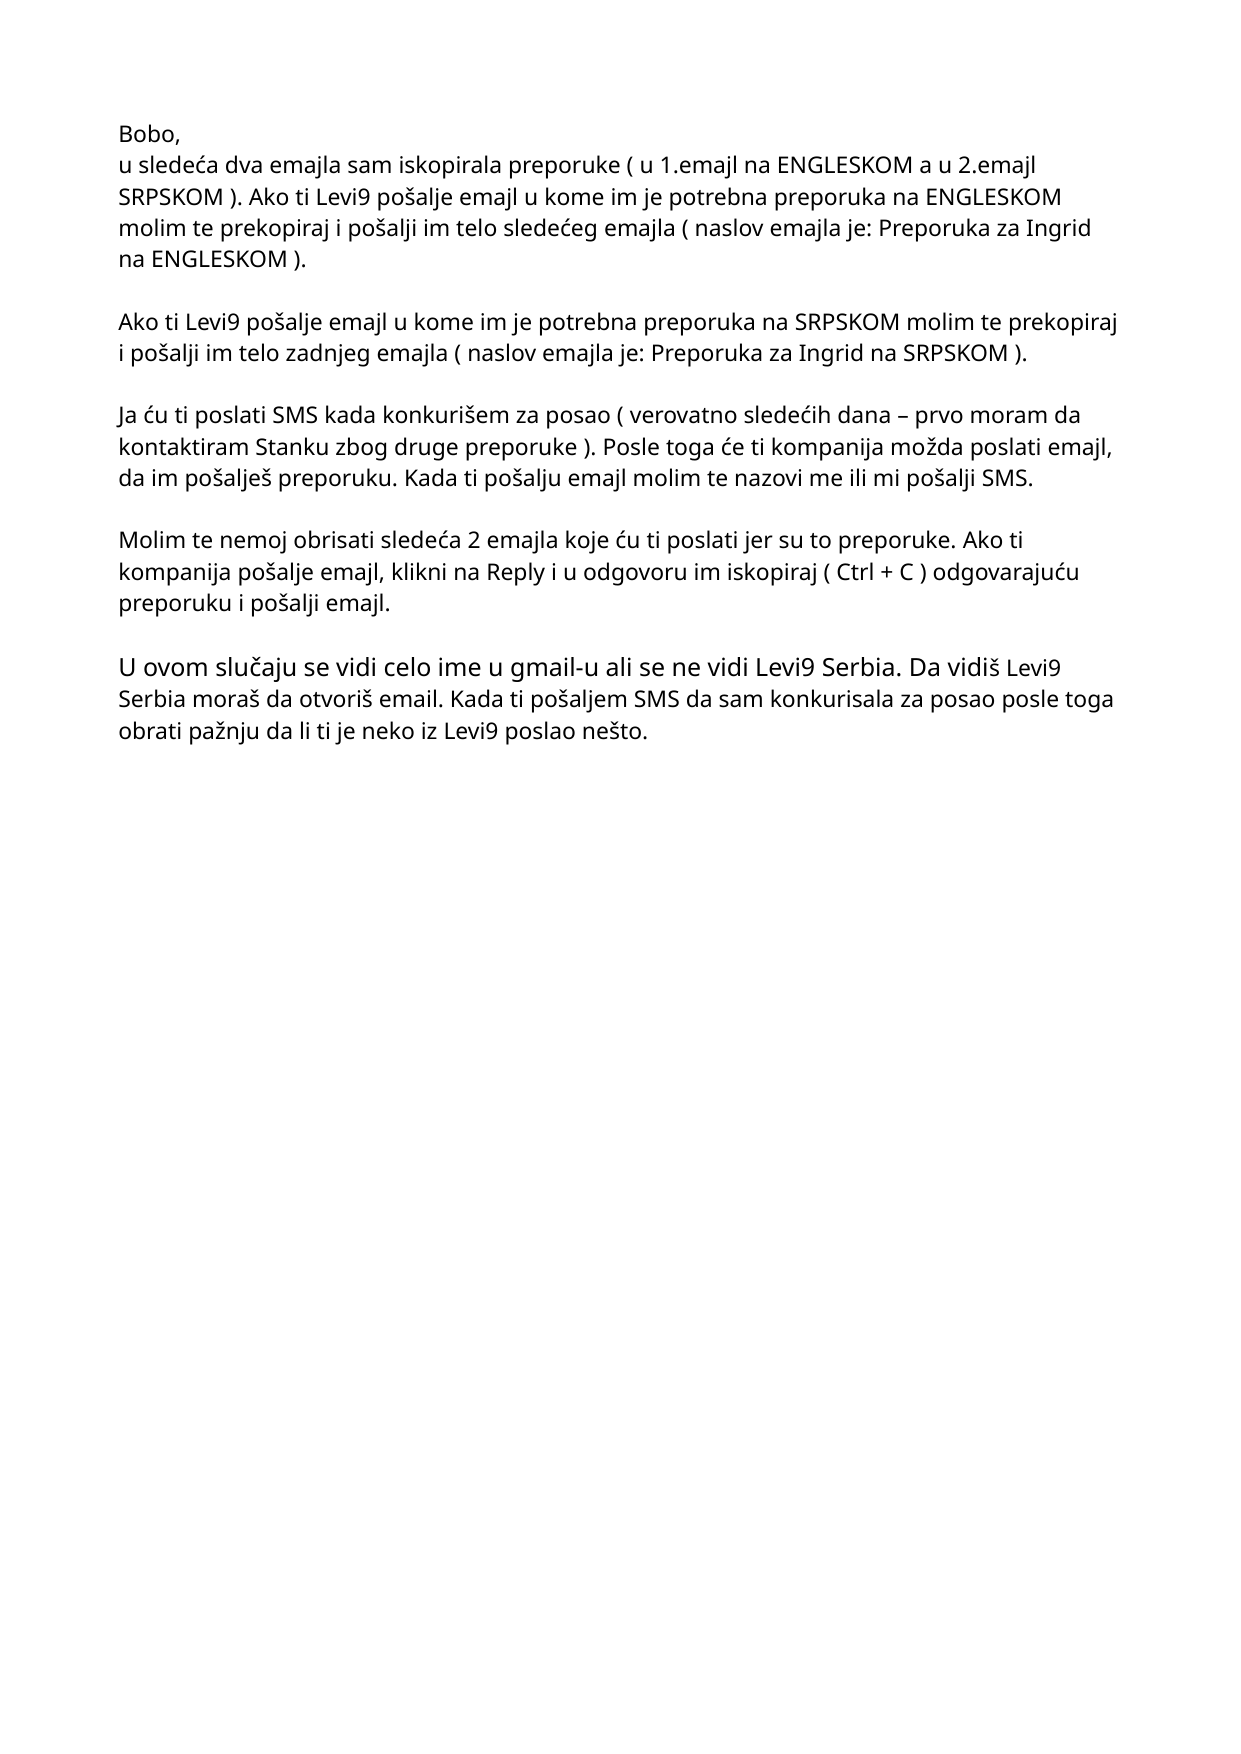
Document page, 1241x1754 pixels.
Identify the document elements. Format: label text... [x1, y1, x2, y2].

text U ovom slučaju se vidi celo ime u gmail-u ali se ne vidi Levi9 Serbia. Da vidiš Levi9 Serbia moraš da otvoriš email. Kada ti pošaljem SMS da sam konkurisala za posao posle toga obrati pažnju da li ti je neko iz Levi9 poslao nešto. [118, 649, 1122, 746]
text Ako ti Levi9 pošalje emajl u kome im je potrebna preporuka na SRPSKOM molim te prekopiraj i pošalji im telo zadnjeg emajla ( naslov emajla je: Preporuka za Ingrid na SRPSKOM ). [118, 306, 1122, 368]
text u sledeća dva emajla sam iskopirala preporuke ( u 1.emajl na ENGLESKOM a u 2.emajl SRPSKOM ). Ako ti Levi9 pošalje emajl u kome im je potrebna preporuka na ENGLESKOM molim te prekopiraj i pošalji im telo sledećeg emajla ( naslov emajla je: Preporuka za Ingrid na ENGLESKOM ). [118, 149, 1122, 274]
text Bobo, [118, 118, 1122, 149]
text Ja ću ti poslati SMS kada konkurišem za posao ( verovatno sledećih dana – prvo moram da kontaktiram Stanku zbog druge preporuke ). Posle toga će ti kompanija možda poslati emajl, da im pošalješ preporuku. Kada ti pošalju emajl molim te nazovi me ili mi pošalji SMS. [118, 399, 1122, 493]
text Molim te nemoj obrisati sledeća 2 emajla koje ću ti poslati jer su to preporuke. Ako ti kompanija pošalje emajl, klikni na Reply i u odgovoru im iskopiraj ( Ctrl + C ) odgovarajuću preporuku i pošalji emajl. [118, 524, 1122, 618]
